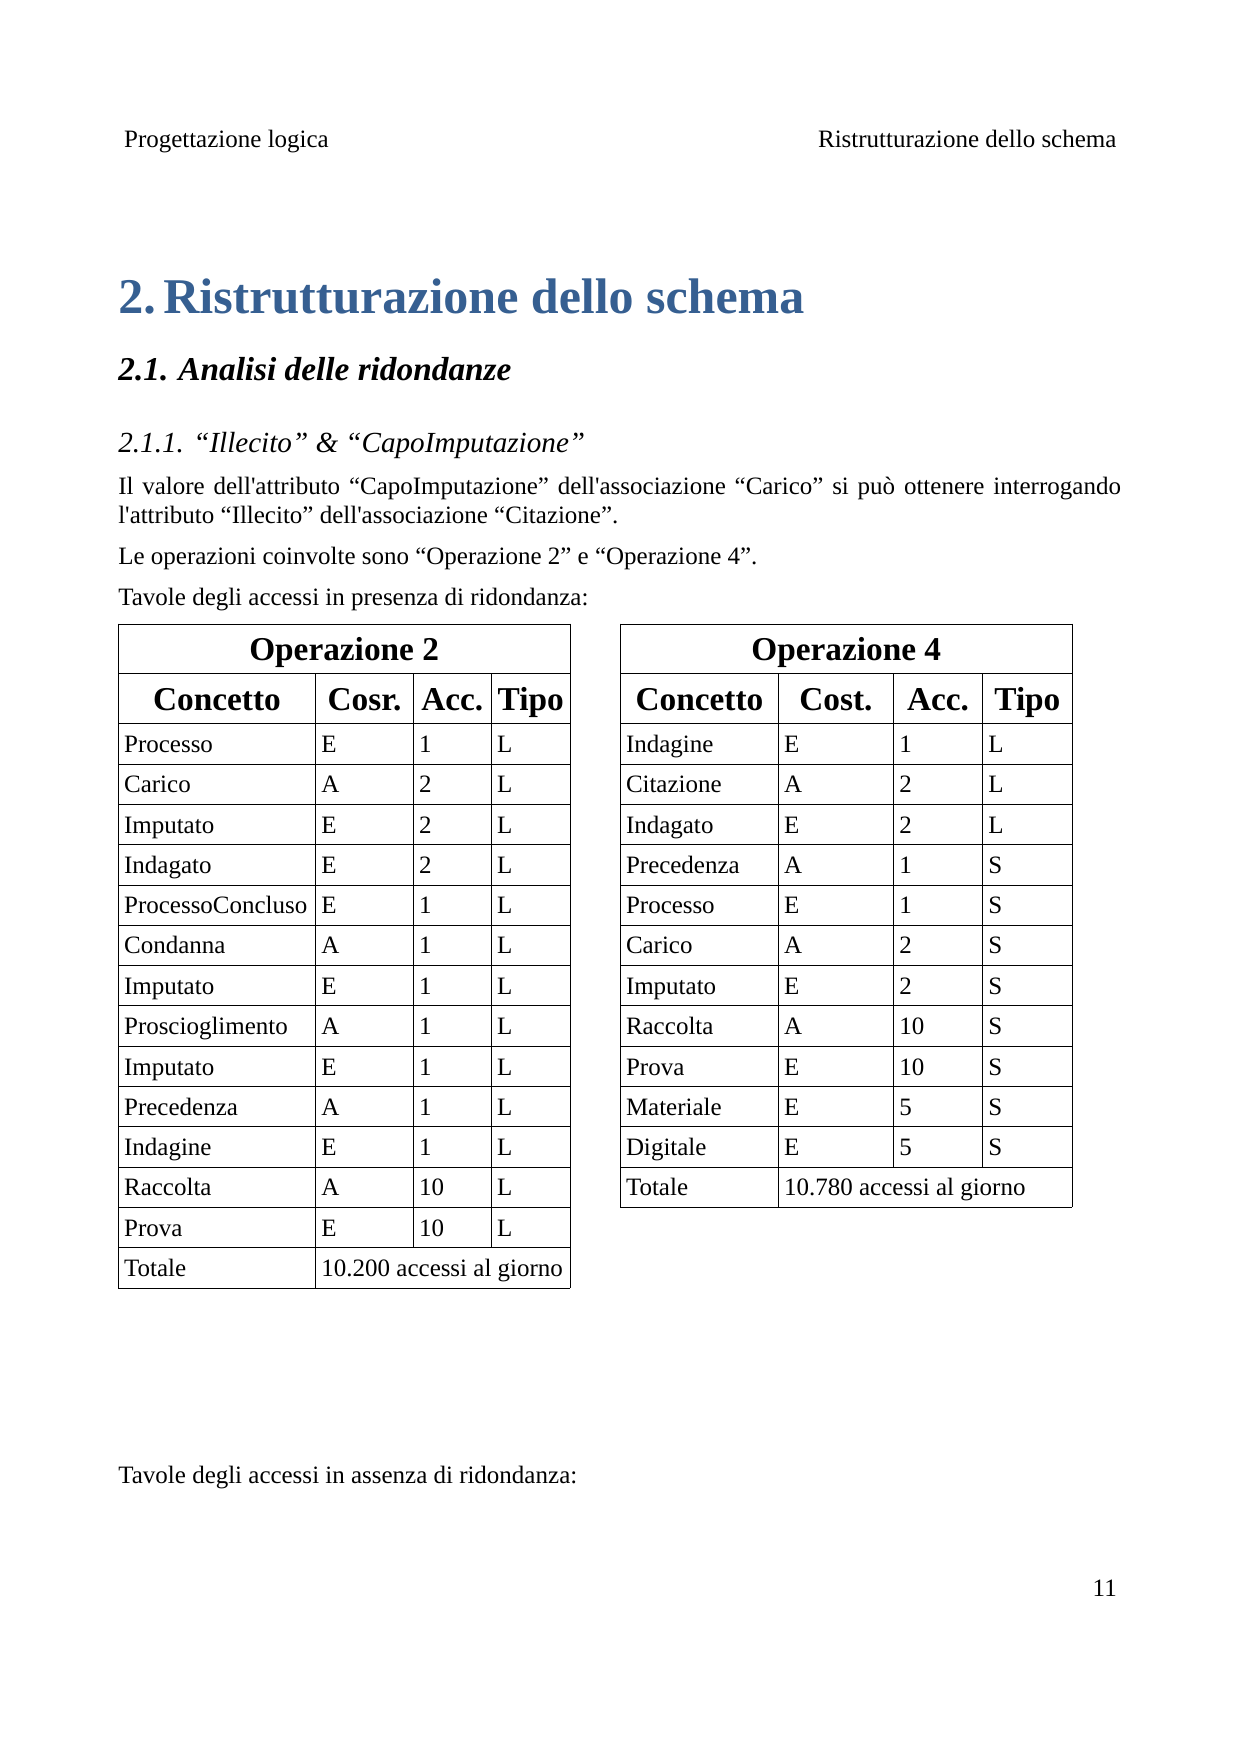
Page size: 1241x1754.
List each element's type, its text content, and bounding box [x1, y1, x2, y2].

table_cell A [779, 1006, 893, 1046]
table_cell E [316, 845, 413, 884]
table_cell A [316, 926, 413, 965]
table_cell L [983, 765, 1072, 804]
table_cell E [779, 886, 893, 925]
table_cell Materiale [621, 1087, 778, 1126]
text Tavole degli accessi in assenza di ridondanza: [118, 1460, 1122, 1489]
table_cell L [492, 765, 570, 804]
table_cell 1 [414, 1006, 491, 1046]
text Le operazioni coinvolte sono “Operazione 2” e “Operazione 4”. [118, 541, 1122, 570]
table_cell 10.200 accessi al giorno [316, 1248, 570, 1288]
table_cell Condanna [119, 926, 315, 965]
table_cell S [983, 1047, 1072, 1086]
table_cell Processo [119, 724, 315, 763]
table_cell L [983, 805, 1072, 844]
table_cell Acc. [414, 674, 491, 723]
table_cell S [983, 1127, 1072, 1167]
table_cell Digitale [621, 1127, 778, 1167]
table_cell 2 [414, 765, 491, 804]
table_cell Prova [621, 1047, 778, 1086]
table_cell L [492, 1047, 570, 1086]
table_cell L [492, 805, 570, 844]
table_cell 1 [414, 1127, 491, 1167]
table_cell E [316, 1047, 413, 1086]
table_cell 1 [414, 724, 491, 763]
table_cell E [316, 1208, 413, 1247]
table_cell Cost. [779, 674, 893, 723]
table_header Operazione 4 [621, 625, 1072, 673]
table_cell Precedenza [621, 845, 778, 884]
table_cell Acc. [894, 674, 982, 723]
table_cell Imputato [119, 966, 315, 1005]
table_cell Proscioglimento [119, 1006, 315, 1046]
table_cell A [316, 1168, 413, 1207]
table_cell Imputato [119, 805, 315, 844]
table_cell E [316, 966, 413, 1005]
table_cell L [492, 926, 570, 965]
table_cell E [316, 805, 413, 844]
table_cell S [983, 886, 1072, 925]
table_cell 1 [414, 926, 491, 965]
table_cell A [779, 926, 893, 965]
table_cell 5 [894, 1127, 982, 1167]
table_cell L [492, 1208, 570, 1247]
table_cell Tipo [983, 674, 1072, 723]
table_cell Totale [119, 1248, 315, 1288]
table_cell E [779, 1127, 893, 1167]
table_cell 1 [894, 845, 982, 884]
table_cell L [492, 966, 570, 1005]
table_cell A [779, 765, 893, 804]
table_cell L [492, 845, 570, 884]
table_cell 1 [414, 886, 491, 925]
table_cell Indagine [621, 724, 778, 763]
table_cell Indagato [119, 845, 315, 884]
table_cell Precedenza [119, 1087, 315, 1126]
table_cell Carico [119, 765, 315, 804]
table_cell E [316, 724, 413, 763]
table_cell L [492, 1006, 570, 1046]
table_cell Cosr. [316, 674, 413, 723]
table_cell S [983, 845, 1072, 884]
table_cell E [316, 886, 413, 925]
table_cell 2 [414, 845, 491, 884]
table_cell 10 [894, 1047, 982, 1086]
table_cell 10 [414, 1208, 491, 1247]
table_cell E [316, 1127, 413, 1167]
table_cell Prova [119, 1208, 315, 1247]
table_cell 10 [894, 1006, 982, 1046]
subtitle Analisi delle ridondanze [118, 349, 1122, 387]
table_cell 5 [894, 1087, 982, 1126]
table_cell 1 [894, 886, 982, 925]
table_cell 1 [414, 966, 491, 1005]
table_cell E [779, 1087, 893, 1126]
table_cell Carico [621, 926, 778, 965]
subtitle “Illecito” & “CapoImputazione” [118, 425, 1122, 458]
table_cell Indagine [119, 1127, 315, 1167]
table_cell Raccolta [621, 1006, 778, 1046]
text Tavole degli accessi in presenza di ridondanza: [118, 582, 1122, 611]
table_cell Processo [621, 886, 778, 925]
table_cell 2 [894, 765, 982, 804]
table_cell Concetto [621, 674, 778, 723]
table_cell E [779, 1047, 893, 1086]
table_cell A [779, 845, 893, 884]
table_cell L [492, 1168, 570, 1207]
table_cell L [492, 724, 570, 763]
table_header Operazione 2 [119, 625, 570, 673]
table_cell A [316, 1006, 413, 1046]
table_cell 1 [414, 1047, 491, 1086]
table_cell Tipo [492, 674, 570, 723]
table_cell Citazione [621, 765, 778, 804]
table_cell S [983, 1006, 1072, 1046]
text Il valore dell'attributo “CapoImputazione” dell'associazione “Carico” si può ottenere interrogando l'attributo “Illecito” dell'associazione “Citazione”. [118, 471, 1122, 528]
table_cell 2 [894, 966, 982, 1005]
table_cell 2 [894, 926, 982, 965]
table_cell L [492, 1127, 570, 1167]
table_cell S [983, 1087, 1072, 1126]
table_cell 10.780 accessi al giorno [779, 1168, 1072, 1207]
table_cell 1 [894, 724, 982, 763]
table_cell A [316, 765, 413, 804]
table_cell S [983, 966, 1072, 1005]
table_cell Concetto [119, 674, 315, 723]
table_cell L [492, 1087, 570, 1126]
table_cell E [779, 724, 893, 763]
table_cell L [983, 724, 1072, 763]
table_cell A [316, 1087, 413, 1126]
table_cell Imputato [621, 966, 778, 1005]
table_cell E [779, 805, 893, 844]
table_cell E [779, 966, 893, 1005]
table_cell 10 [414, 1168, 491, 1207]
table_cell S [983, 926, 1072, 965]
table_cell 2 [414, 805, 491, 844]
table_cell 1 [414, 1087, 491, 1126]
subtitle Ristrutturazione dello schema [118, 267, 1122, 324]
table_cell Totale [621, 1168, 778, 1207]
table_cell Indagato [621, 805, 778, 844]
table_cell Imputato [119, 1047, 315, 1086]
table_cell 2 [894, 805, 982, 844]
table_cell ProcessoConcluso [119, 886, 315, 925]
table_cell Raccolta [119, 1168, 315, 1207]
table_cell L [492, 886, 570, 925]
